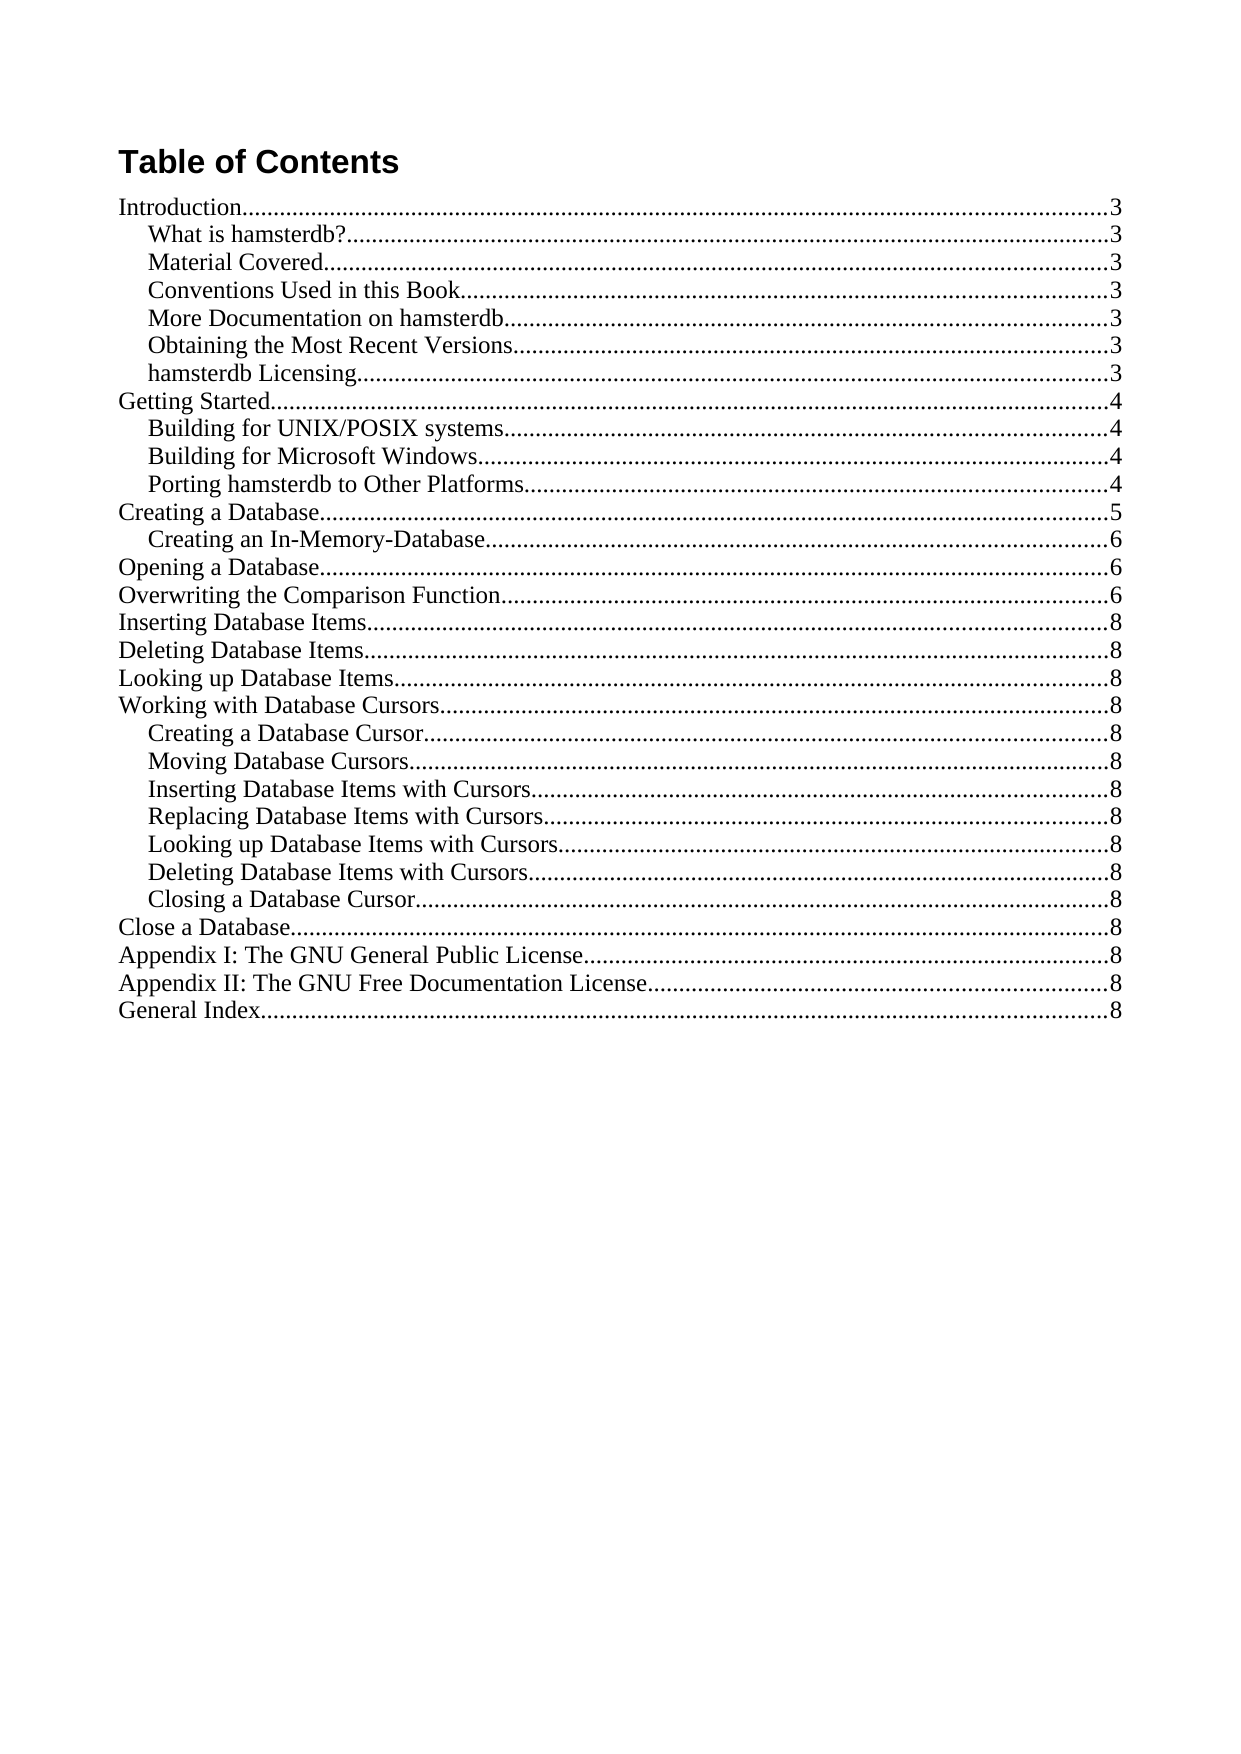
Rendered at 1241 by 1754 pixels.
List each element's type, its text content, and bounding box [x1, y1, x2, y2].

text Introduction 3 [118, 193, 1122, 221]
text Appendix I: The GNU General Public License 8 [118, 941, 1122, 969]
text Moving Database Cursors 8 [148, 747, 1122, 775]
text Getting Started 4 [118, 387, 1122, 414]
text Building for UNIX/POSIX systems 4 [148, 414, 1122, 442]
text General Index 8 [118, 996, 1122, 1024]
text Conventions Used in this Book 3 [148, 276, 1122, 304]
text Deleting Database Items with Cursors 8 [148, 858, 1122, 886]
text Appendix II: The GNU Free Documentation License 8 [118, 969, 1122, 996]
text Building for Microsoft Windows 4 [148, 442, 1122, 470]
text Opening a Database 6 [118, 553, 1122, 581]
text Material Covered 3 [148, 248, 1122, 276]
text hamsterdb Licensing 3 [148, 359, 1122, 387]
text Obtaining the Most Recent Versions 3 [148, 331, 1122, 359]
text Porting hamsterdb to Other Platforms 4 [148, 470, 1122, 498]
text Creating a Database Cursor 8 [148, 719, 1122, 747]
text What is hamsterdb? 3 [148, 221, 1122, 248]
text Closing a Database Cursor 8 [148, 886, 1122, 913]
text More Documentation on hamsterdb 3 [148, 304, 1122, 331]
text Looking up Database Items 8 [118, 664, 1122, 692]
text Deleting Database Items 8 [118, 636, 1122, 664]
text Inserting Database Items with Cursors 8 [148, 775, 1122, 802]
text Overwriting the Comparison Function 6 [118, 581, 1122, 608]
text Replacing Database Items with Cursors 8 [148, 802, 1122, 830]
text Creating an In-Memory-Database 6 [148, 525, 1122, 553]
text Looking up Database Items with Cursors 8 [148, 830, 1122, 858]
subtitle Table of Contents [118, 143, 1122, 180]
text Creating a Database 5 [118, 498, 1122, 525]
text Close a Database 8 [118, 913, 1122, 941]
text Inserting Database Items 8 [118, 608, 1122, 636]
text Working with Database Cursors 8 [118, 692, 1122, 719]
